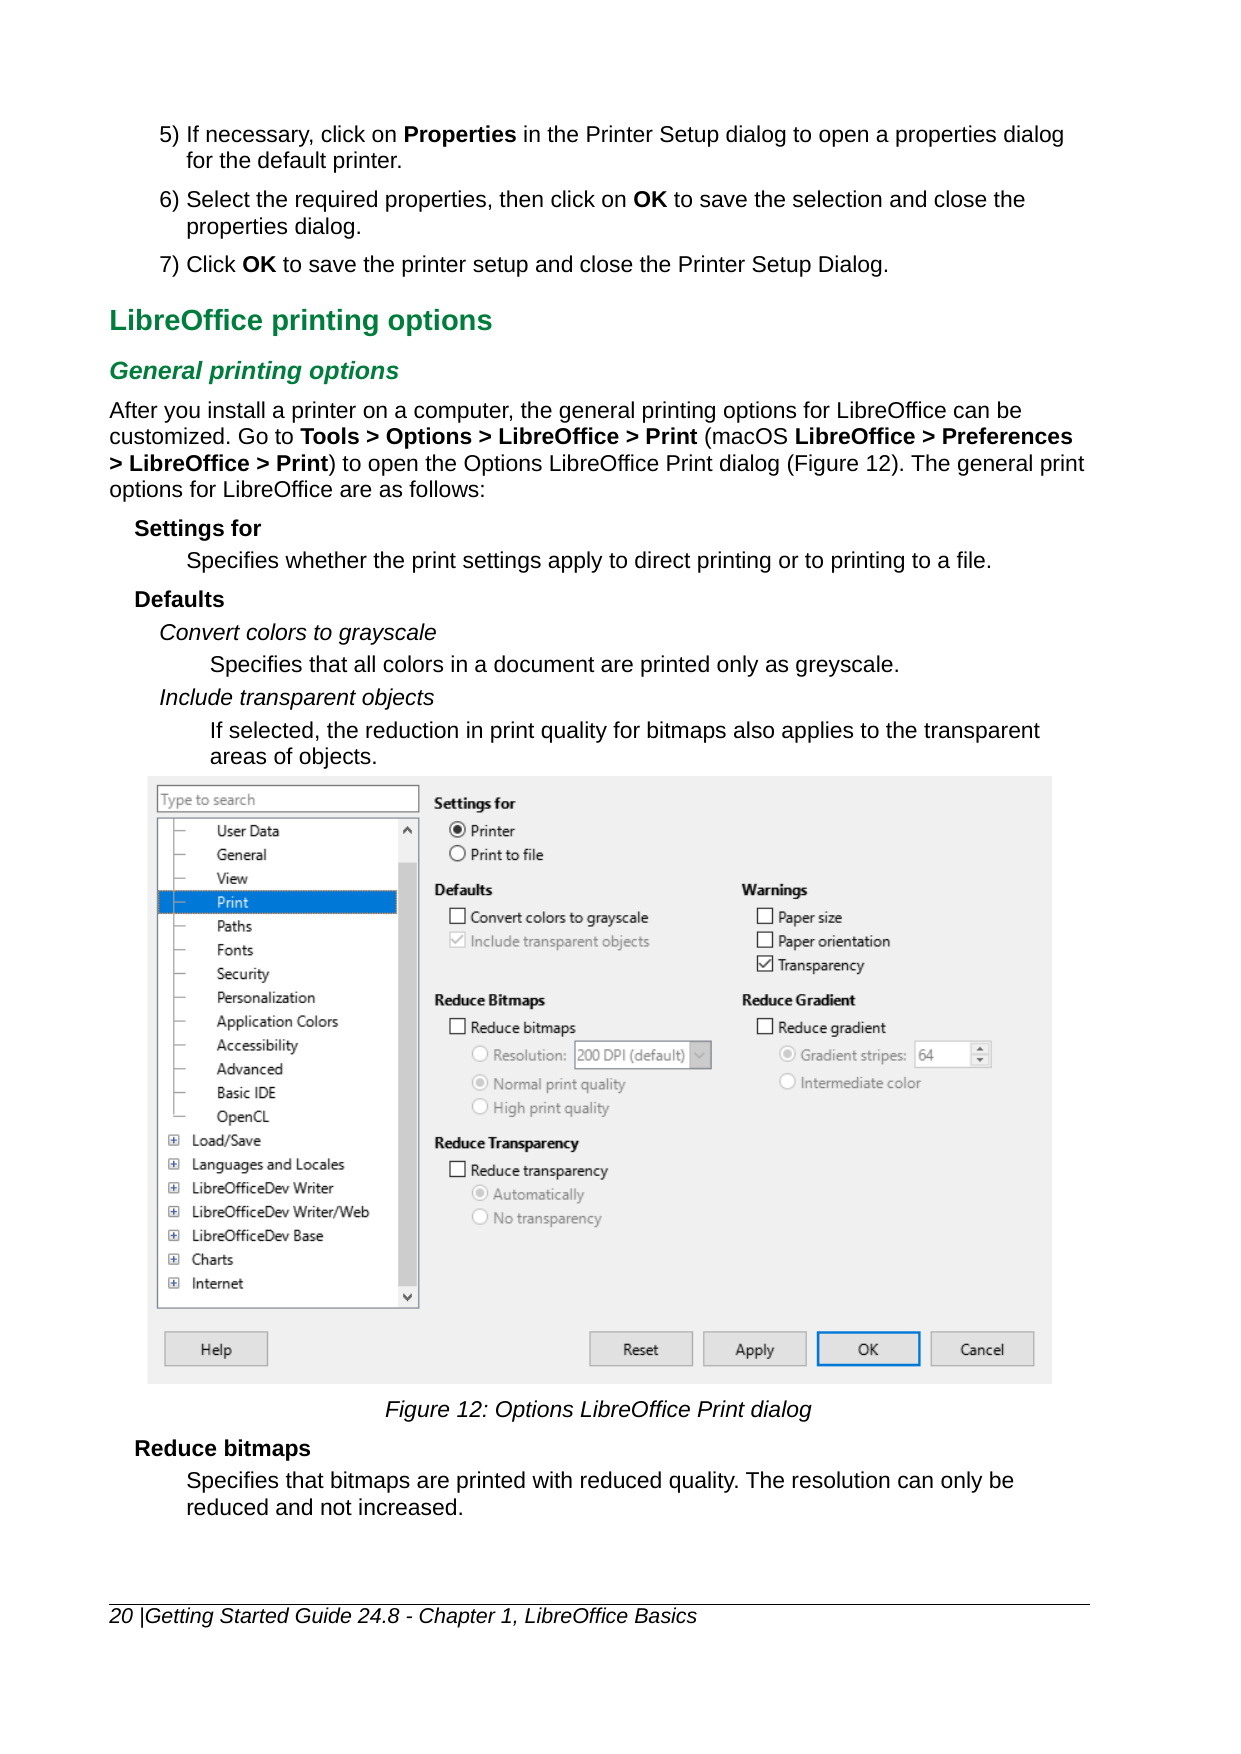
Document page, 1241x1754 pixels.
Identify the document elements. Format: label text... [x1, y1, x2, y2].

picture [147, 776, 1052, 1384]
list If necessary, click on Properties in the Printer Setup dialog to open a properties dialog for the default printer. [186, 121, 1090, 174]
text Specifies that all colors in a document are printed only as greyscale. [209, 651, 1090, 678]
text Specifies that bitmaps are printed with reduced quality. The resolution can only be reduced and not increased. [186, 1467, 1090, 1520]
subtitle General printing options [109, 356, 1090, 384]
text Figure 12: Options LibreOffice Print dialog [147, 1396, 1052, 1422]
text Settings for [134, 515, 1090, 541]
text Specifies whether the print settings apply to direct printing or to printing to a file. [186, 547, 1090, 574]
text If selected, the reduction in print quality for bitmaps also applies to the transparent areas of objects. [209, 717, 1090, 769]
text Reduce bitmaps [134, 1435, 1090, 1461]
list After you install a printer on a computer, the general printing options for LibreOffice can be customized. Go to Tools > Options > LibreOffice > Print (macOS LibreOffice > Preferences > LibreOffice > Print) to open the Options LibreOffice Print dialog (Figure 12). The general print options for LibreOffice are as follows: [109, 397, 1090, 502]
list Click OK to save the printer setup and close the Printer Setup Dialog. [186, 251, 1090, 278]
list Select the required properties, then click on OK to save the selection and close the properties dialog. [186, 186, 1090, 239]
subtitle LibreOffice printing options [109, 303, 1090, 336]
text Include transparent objects [159, 684, 1090, 711]
text Defaults [134, 586, 1090, 612]
text Convert colors to grayscale [159, 619, 1090, 645]
